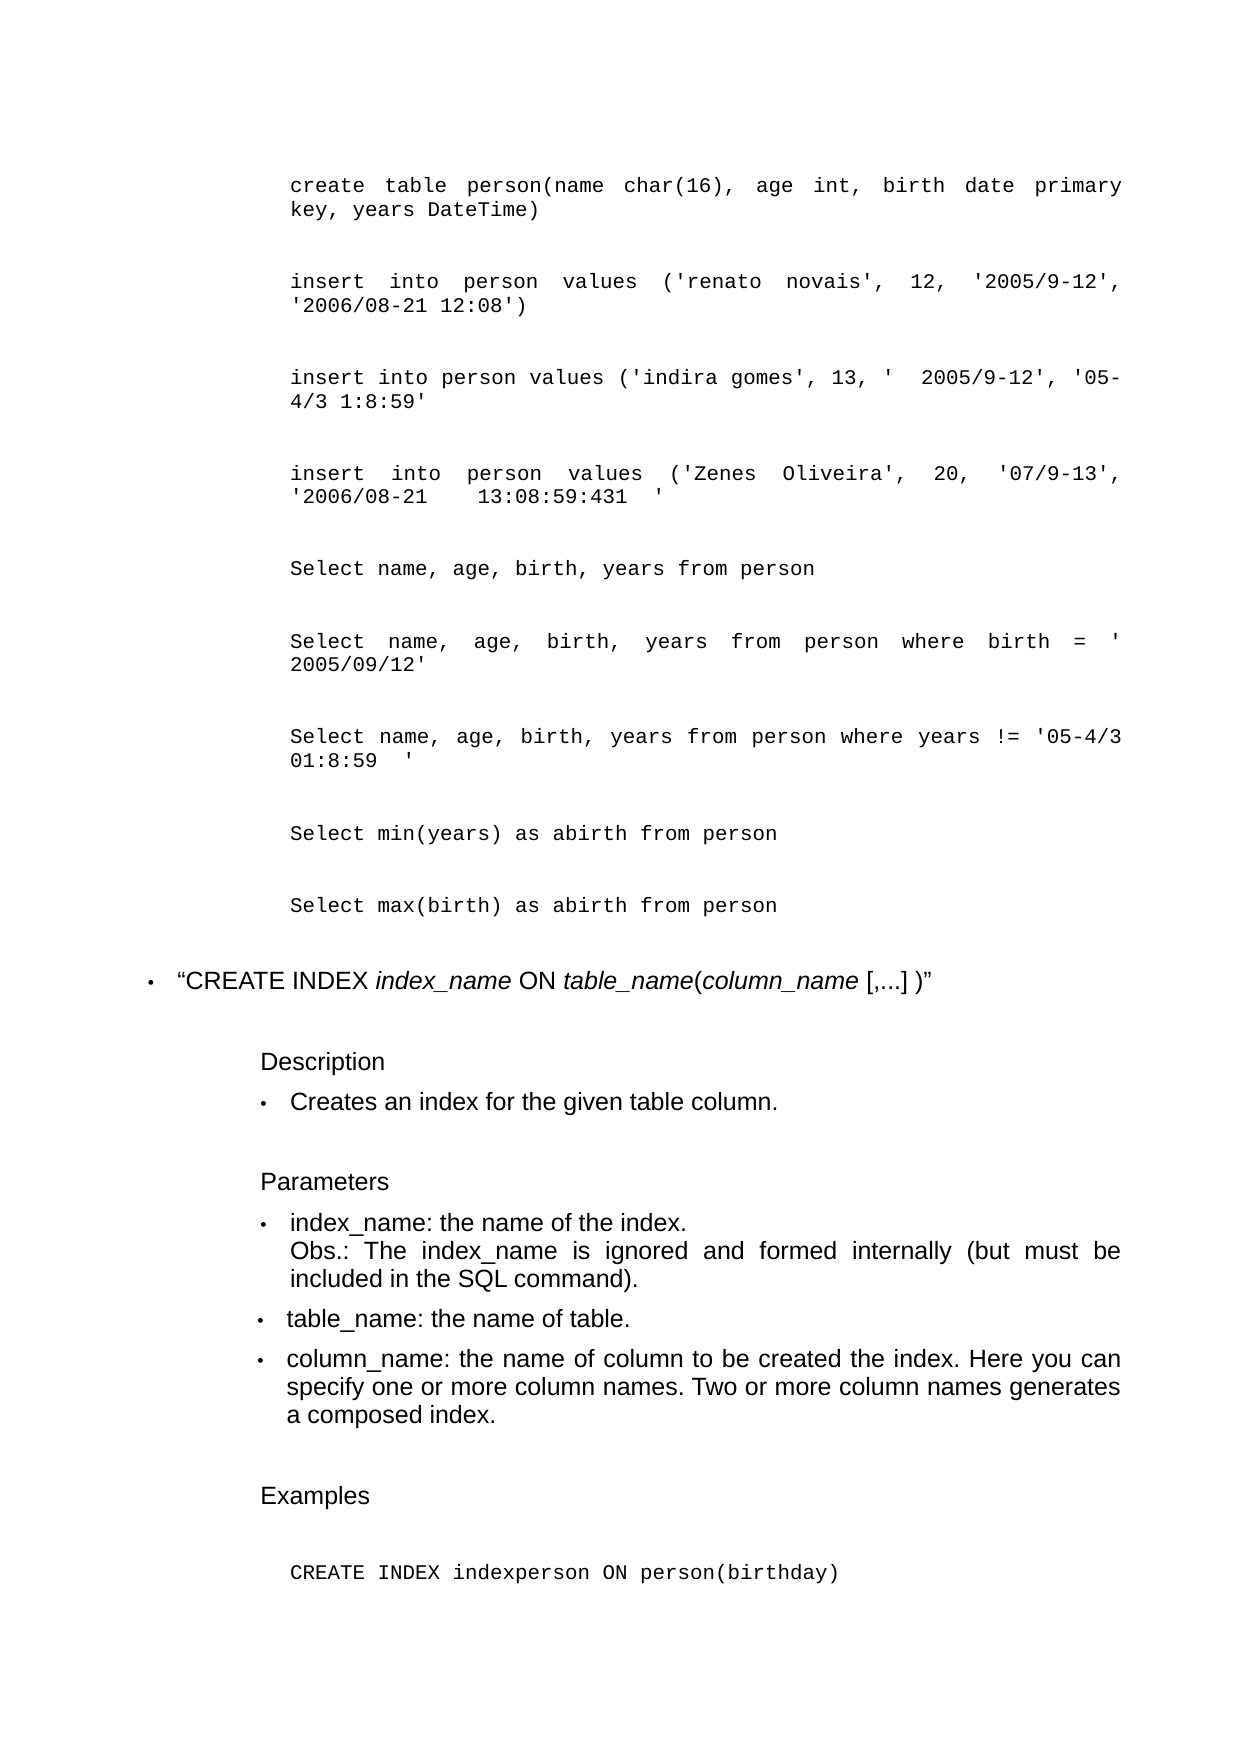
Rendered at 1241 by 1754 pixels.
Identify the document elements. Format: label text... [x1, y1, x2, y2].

list “CREATE INDEX index_name ON table_name(column_name [,...] )” [148, 967, 1122, 994]
list Creates an index for the given table column. [260, 1088, 1122, 1116]
list insert into person values ('Zenes Oliveira', 20, '07/9-13', '2006/08-21 13:08:59:431 ' [260, 463, 1122, 510]
list column_name: the name of column to be created the index. Here you can specify one or more column names. Two or more column names generates a composed index. [257, 1345, 1122, 1429]
list Select min(years) as abirth from person [260, 822, 1122, 846]
list CREATE INDEX indexperson ON person(birthday) [260, 1562, 1122, 1586]
list insert into person values ('indira gomes', 13, ' 2005/9-12', '05-4/3 1:8:59' [260, 367, 1122, 414]
list Examples [231, 1481, 1122, 1509]
list Parameters [231, 1168, 1122, 1196]
list Select name, age, birth, years from person [260, 558, 1122, 582]
list insert into person values ('renato novais', 12, '2005/9-12', '2006/08-21 12:08') [260, 271, 1122, 318]
list Select name, age, birth, years from person where birth = ' 2005/09/12' [260, 631, 1122, 678]
list create table person(name char(16), age int, birth date primary key, years DateTime) [260, 176, 1122, 223]
list Description [231, 1047, 1122, 1075]
list Select max(birth) as abirth from person [260, 895, 1122, 918]
list index_name: the name of the index. Obs.: The index_name is ignored and formed internally (but must be included in the SQL command). [260, 1208, 1122, 1292]
list table_name: the name of table. [257, 1305, 1122, 1333]
list Select name, age, birth, years from person where years != '05-4/3 01:8:59 ' [260, 727, 1122, 774]
